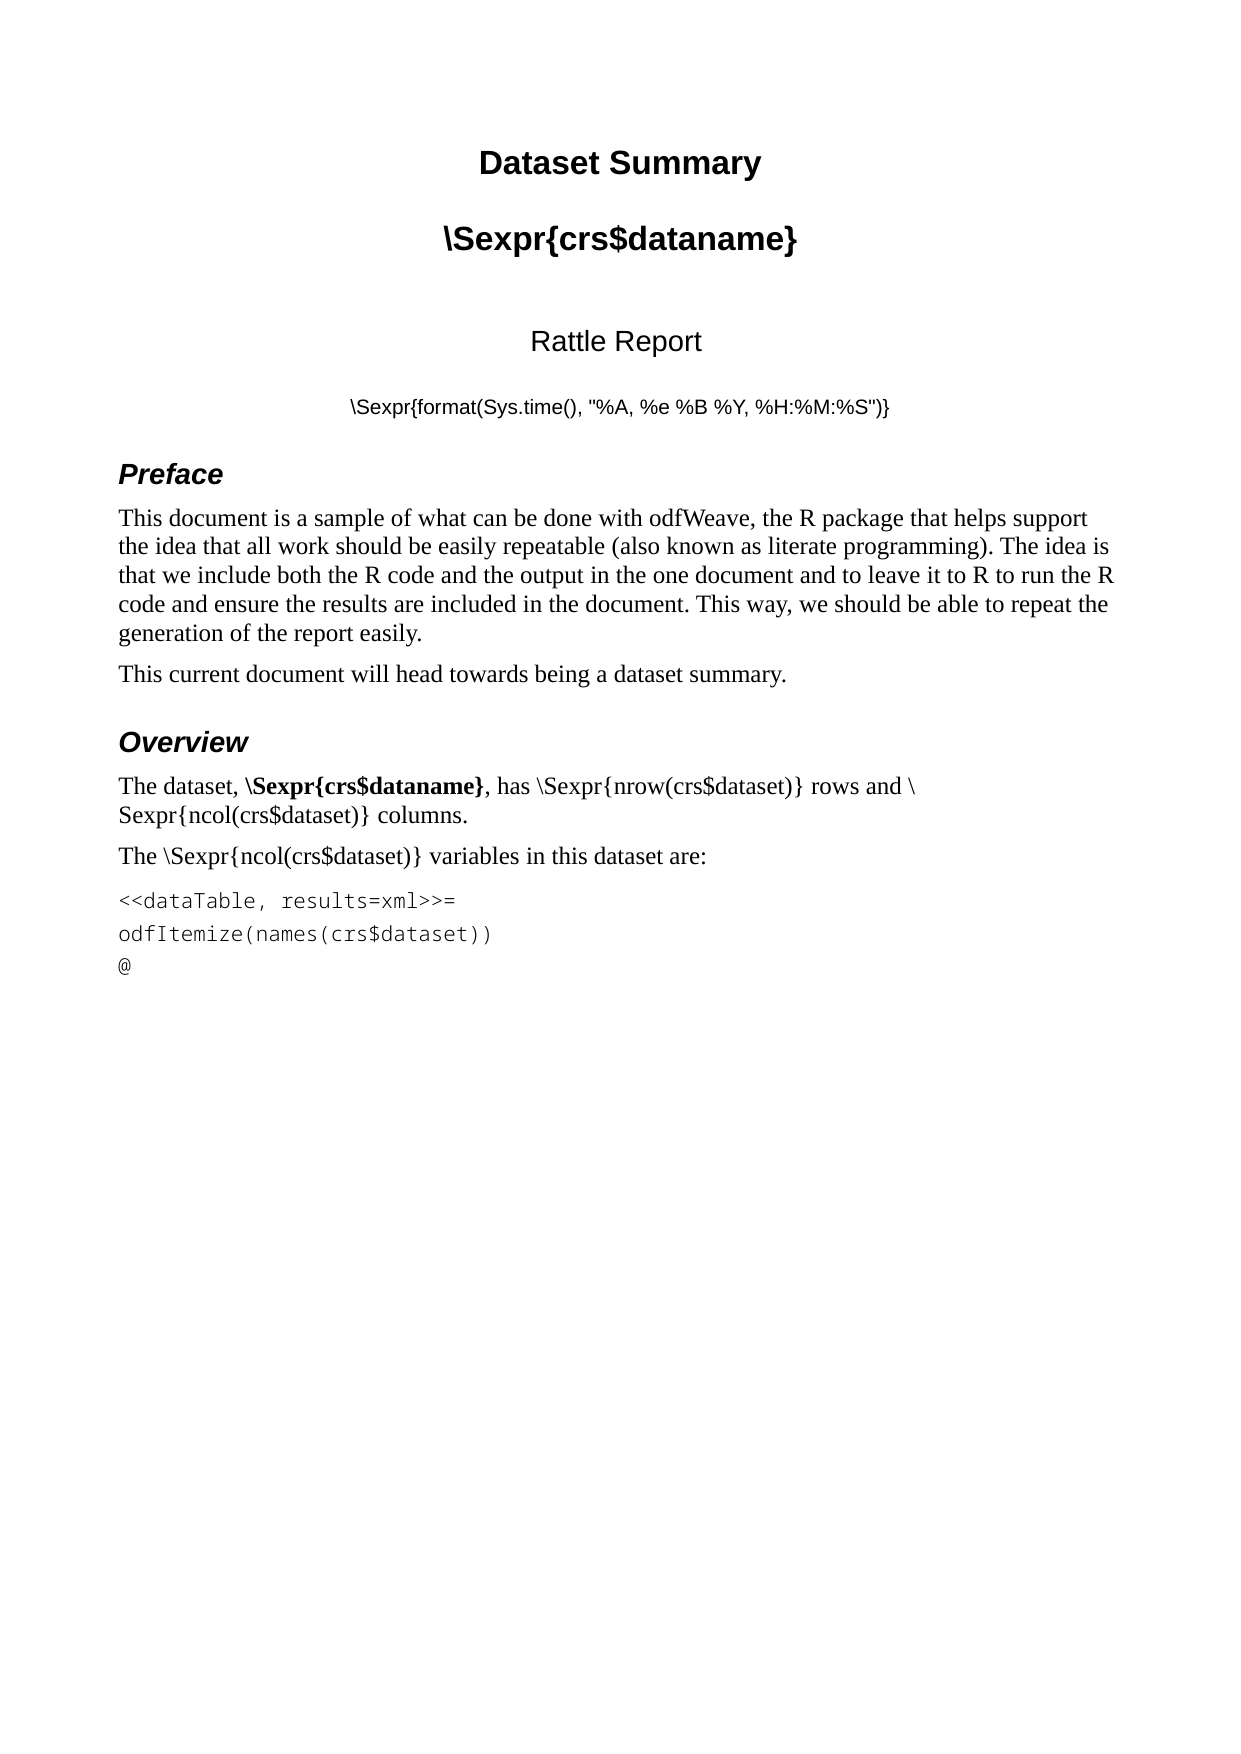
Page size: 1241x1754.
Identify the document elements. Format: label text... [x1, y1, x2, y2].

subtitle \Sexpr{format(Sys.time(), "%A, %e %B %Y, %H:%M:%S")} [118, 395, 1122, 419]
subtitle Overview [118, 725, 1122, 759]
subtitle Rattle Report [118, 324, 1122, 358]
text <<dataTable, results=xml>>= [118, 882, 1122, 915]
text @ [118, 947, 1122, 980]
subtitle \Sexpr{crs$dataname} [118, 219, 1122, 258]
text This current document will head towards being a dataset summary. [118, 659, 1122, 688]
text The dataset, \Sexpr{crs$dataname}, has \Sexpr{nrow(crs$dataset)} rows and \Sexpr{ncol(crs$dataset)} columns. [118, 771, 1122, 829]
text This document is a sample of what can be done with odfWeave, the R package that helps support the idea that all work should be easily repeatable (also known as literate programming). The idea is that we include both the R code and the output in the one document and to leave it to R to run the R code and ensure the results are included in the document. This way, we should be able to repeat the generation of the report easily. [118, 503, 1122, 646]
text The \Sexpr{ncol(crs$dataset)} variables in this dataset are: [118, 841, 1122, 870]
subtitle Dataset Summary [118, 143, 1122, 182]
text odfItemize(names(crs$dataset)) [118, 915, 1122, 947]
subtitle Preface [118, 457, 1122, 490]
